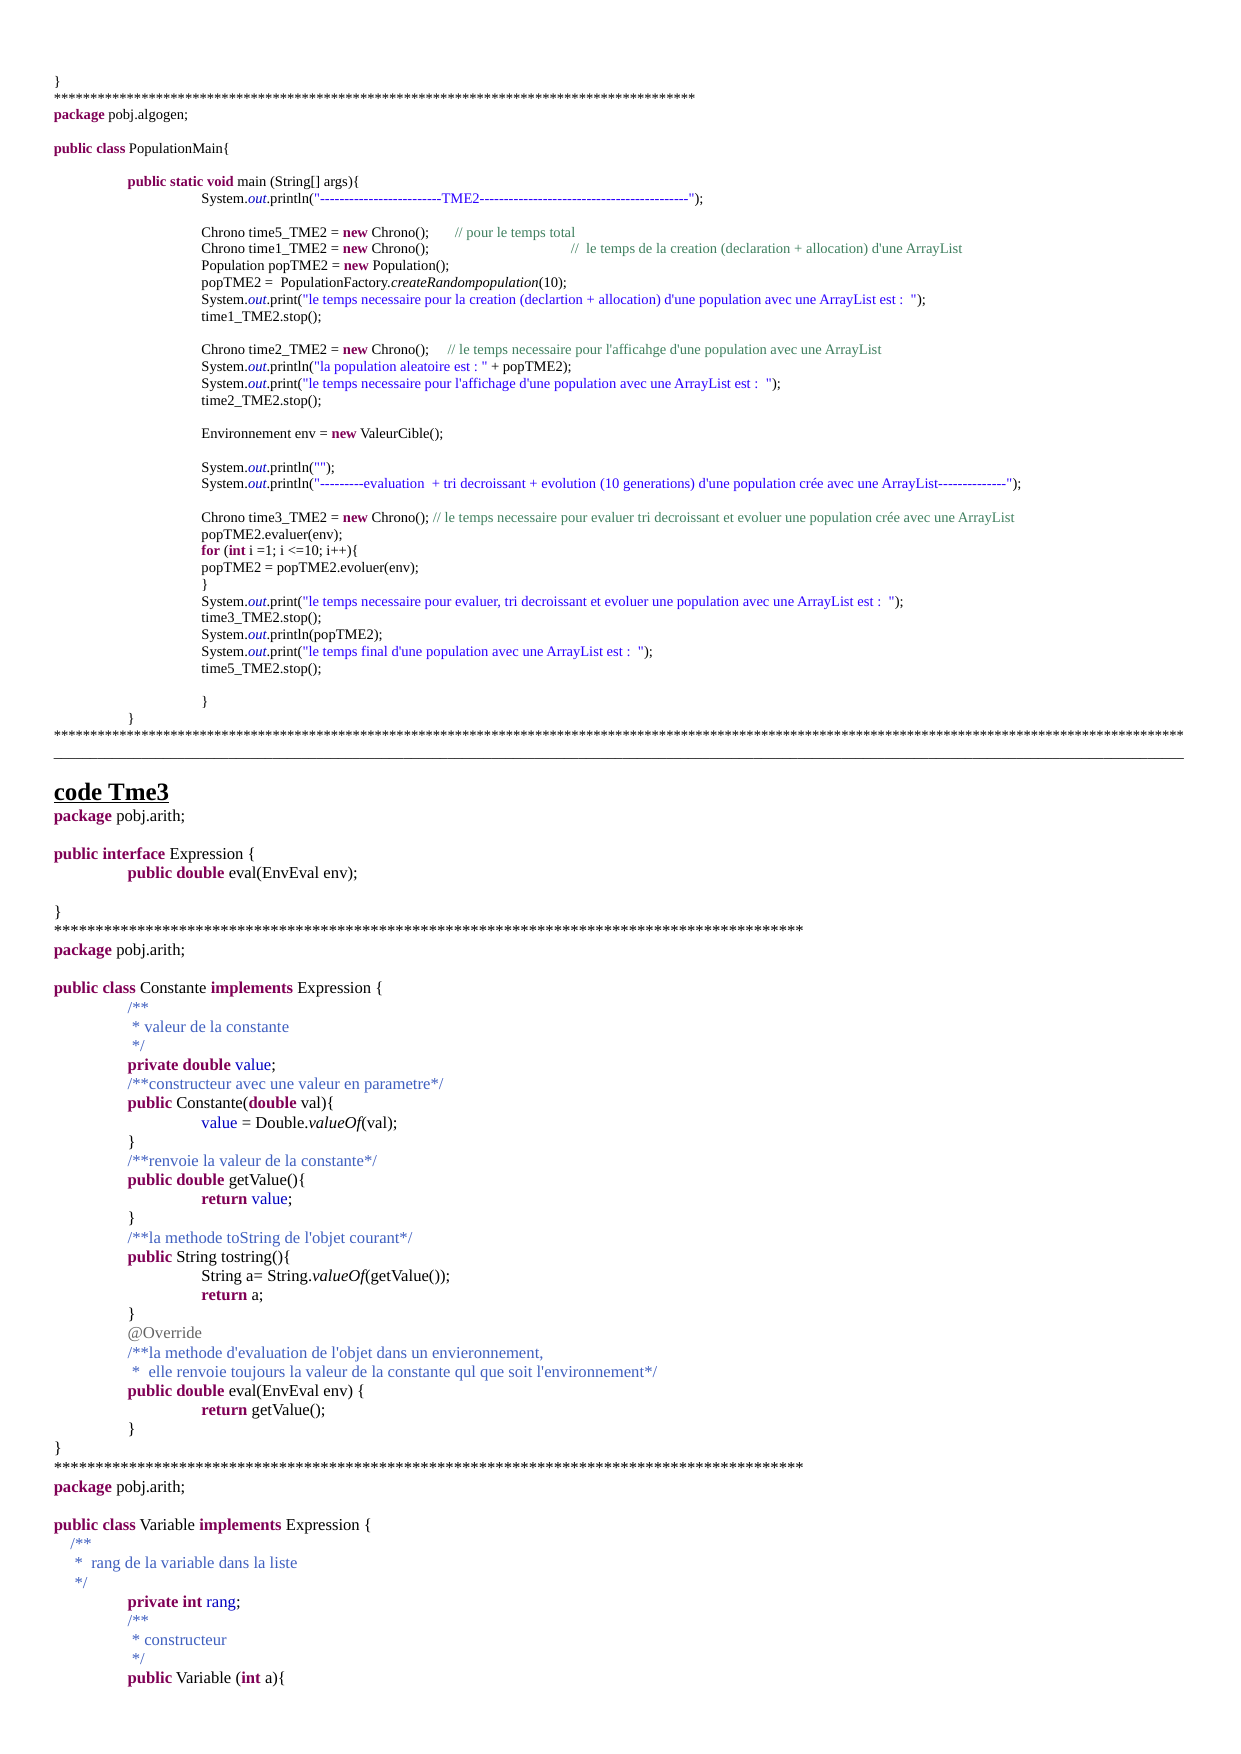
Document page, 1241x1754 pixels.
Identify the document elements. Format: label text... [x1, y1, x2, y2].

text * valeur de la constante [53, 1017, 1184, 1036]
text popTME2 = popTME2.evoluer(env); [53, 559, 1184, 576]
text popTME2 = PopulationFactory.createRandompopulation(10); [53, 274, 1184, 291]
text System.out.println("la population aleatoire est : " + popTME2); [53, 358, 1184, 374]
text public String tostring(){ [53, 1247, 1184, 1266]
text return a; [53, 1285, 1184, 1304]
text System.out.println("---------evaluation + tri decroissant + evolution (10 generations) d'une population crée avec une ArrayList--------------"); [53, 475, 1184, 492]
text value = Double.valueOf(val); [53, 1112, 1184, 1132]
text } [53, 73, 1184, 89]
text private int rang; [53, 1592, 1184, 1611]
text System.out.print("le temps final d'une population avec une ArrayList est : "); [53, 643, 1184, 659]
text */ [53, 1572, 1184, 1592]
text time1_TME2.stop(); [53, 307, 1184, 324]
text /** [53, 1611, 1184, 1630]
text } [53, 1438, 1184, 1457]
text Chrono time2_TME2 = new Chrono(); // le temps necessaire pour l'afficahge d'une population avec une ArrayList [53, 341, 1184, 358]
text /**constructeur avec une valeur en parametre*/ [53, 1074, 1184, 1093]
text public class PopulationMain{ [53, 140, 1184, 156]
text public double eval(EnvEval env); [53, 863, 1184, 882]
text return getValue(); [53, 1400, 1184, 1419]
text public double eval(EnvEval env) { [53, 1381, 1184, 1400]
text public interface Expression { [53, 844, 1184, 863]
text * elle renvoie toujours la valeur de la constante qul que soit l'environnement*/ [53, 1362, 1184, 1381]
text /**renvoie la valeur de la constante*/ [53, 1151, 1184, 1170]
text } [53, 902, 1184, 921]
text ****************************************************************************************** [53, 921, 1184, 940]
text code Tme3 [53, 777, 1184, 806]
text } [53, 1304, 1184, 1323]
text * constructeur [53, 1630, 1184, 1649]
text Population popTME2 = new Population(); [53, 257, 1184, 274]
text **************************************************************************************** [53, 89, 1184, 106]
text System.out.print("le temps necessaire pour evaluer, tri decroissant et evoluer une population avec une ArrayList est : "); [53, 592, 1184, 609]
text System.out.print("le temps necessaire pour la creation (declartion + allocation) d'une population avec une ArrayList est : "); [53, 291, 1184, 307]
text time2_TME2.stop(); [53, 391, 1184, 408]
text System.out.println("-------------------------TME2-------------------------------------------"); [53, 190, 1184, 207]
text /**la methode toString de l'objet courant*/ [53, 1227, 1184, 1247]
text public double getValue(){ [53, 1170, 1184, 1189]
text ****************************************************************************************** [53, 1457, 1184, 1477]
text public class Variable implements Expression { [53, 1515, 1184, 1534]
text for (int i =1; i <=10; i++){ [53, 542, 1184, 559]
text } [53, 1132, 1184, 1151]
text private double value; [53, 1055, 1184, 1074]
text ***********************************************************************************************************************************************************___________________________________________________________________________________________________________________________________________________________ [53, 727, 1184, 760]
text Chrono time1_TME2 = new Chrono(); // le temps de la creation (declaration + allocation) d'une ArrayList [53, 240, 1184, 257]
text package pobj.arith; [53, 940, 1184, 959]
text /** [53, 1534, 1184, 1553]
text String a= String.valueOf(getValue()); [53, 1266, 1184, 1285]
text return value; [53, 1189, 1184, 1208]
text * rang de la variable dans la liste [53, 1553, 1184, 1572]
text time5_TME2.stop(); [53, 659, 1184, 676]
text public static void main (String[] args){ [53, 173, 1184, 190]
text package pobj.algogen; [53, 106, 1184, 123]
text } [53, 693, 1184, 710]
text package pobj.arith; [53, 806, 1184, 825]
text public Variable (int a){ [53, 1668, 1184, 1687]
text } [53, 1208, 1184, 1227]
text System.out.print("le temps necessaire pour l'affichage d'une population avec une ArrayList est : "); [53, 374, 1184, 391]
text System.out.println(""); [53, 458, 1184, 475]
text public Constante(double val){ [53, 1093, 1184, 1112]
text /** [53, 997, 1184, 1017]
text */ [53, 1649, 1184, 1668]
text } [53, 1419, 1184, 1438]
text } [53, 576, 1184, 592]
text Chrono time3_TME2 = new Chrono(); // le temps necessaire pour evaluer tri decroissant et evoluer une population crée avec une ArrayList [53, 509, 1184, 525]
text System.out.println(popTME2); [53, 626, 1184, 643]
text time3_TME2.stop(); [53, 609, 1184, 626]
text } [53, 710, 1184, 727]
text @Override [53, 1323, 1184, 1342]
text popTME2.evaluer(env); [53, 525, 1184, 542]
text Environnement env = new ValeurCible(); [53, 425, 1184, 442]
text Chrono time5_TME2 = new Chrono(); // pour le temps total [53, 223, 1184, 240]
text */ [53, 1036, 1184, 1055]
text package pobj.arith; [53, 1477, 1184, 1496]
text public class Constante implements Expression { [53, 978, 1184, 997]
text /**la methode d'evaluation de l'objet dans un envieronnement, [53, 1342, 1184, 1362]
